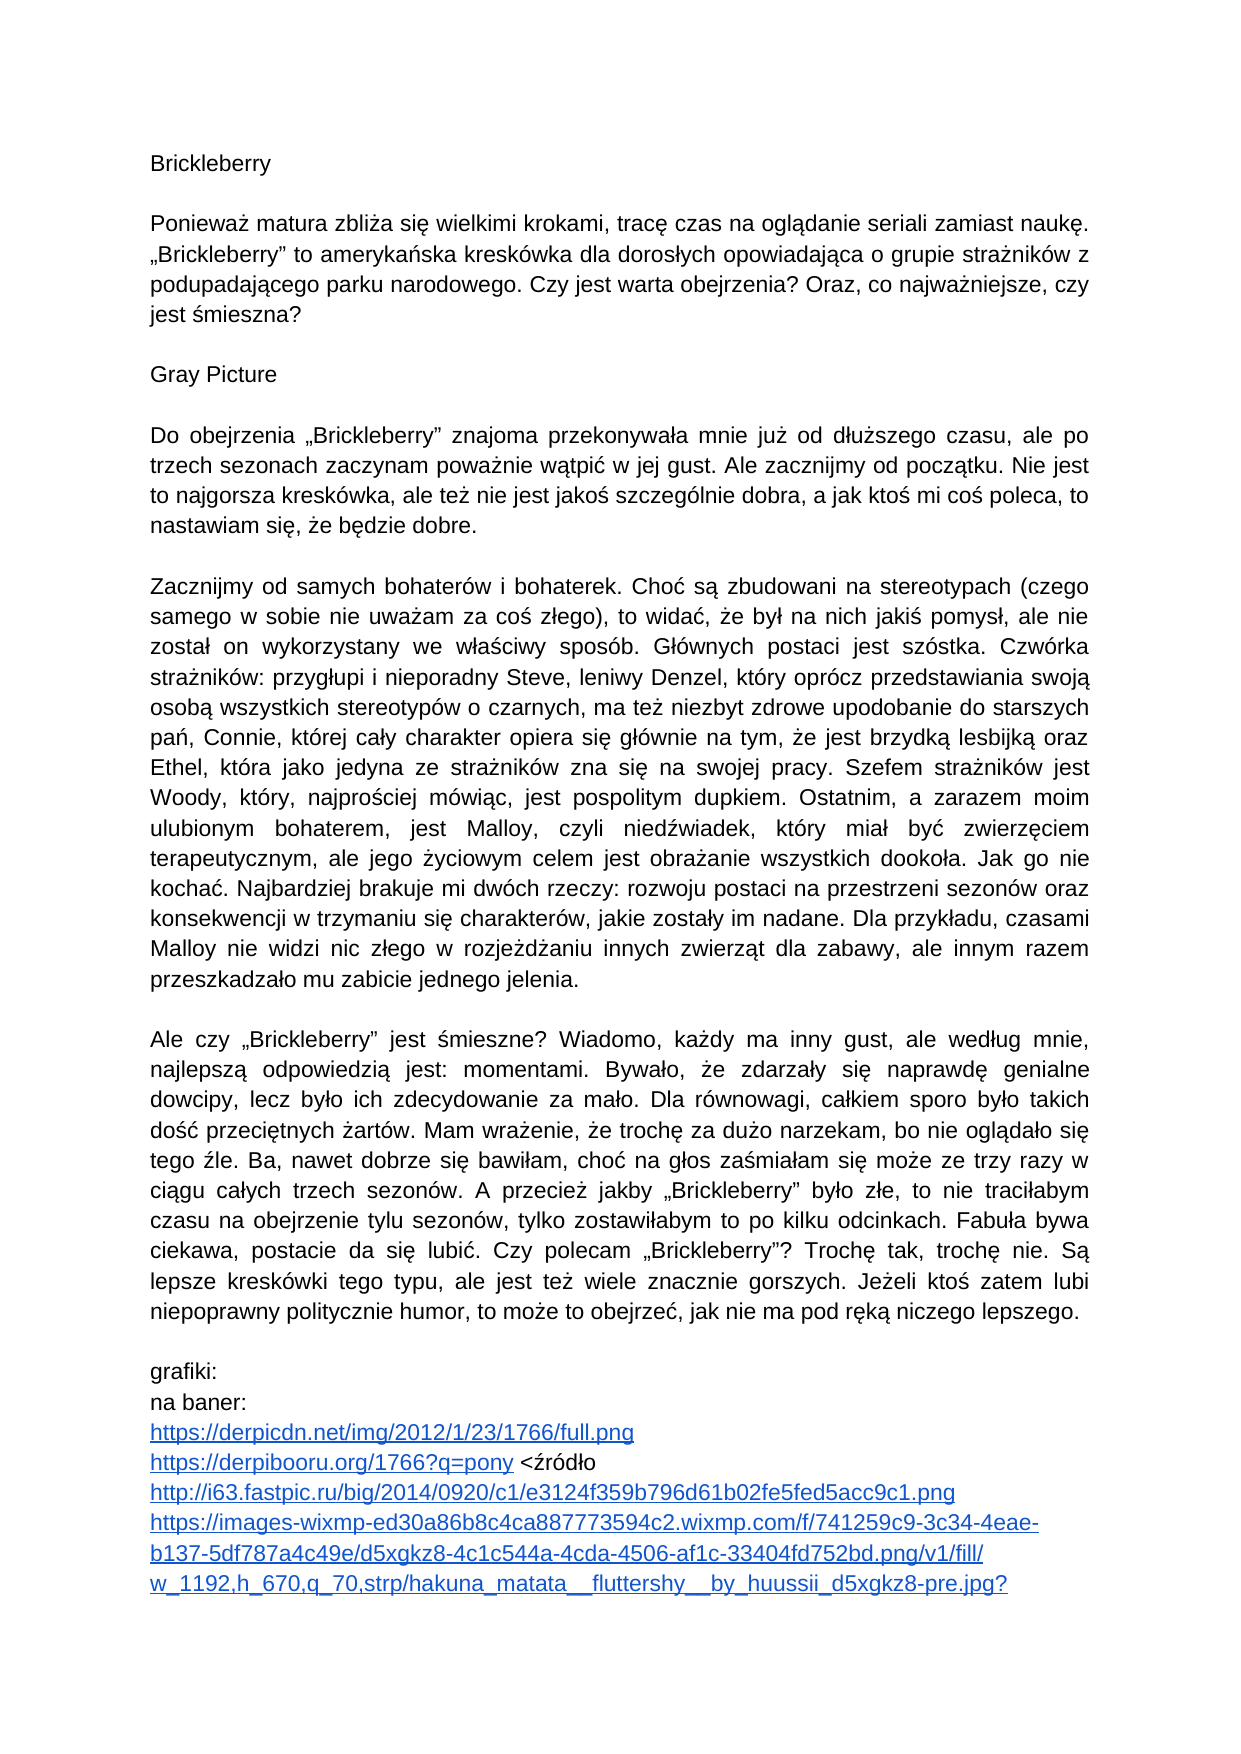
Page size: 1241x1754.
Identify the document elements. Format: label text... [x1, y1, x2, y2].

text Ponieważ matura zbliża się wielkimi krokami, tracę czas na oglądanie seriali zamiast naukę. „Brickleberry” to amerykańska kreskówka dla dorosłych opowiadająca o grupie strażników z podupadającego parku narodowego. Czy jest warta obejrzenia? Oraz, co najważniejsze, czy jest śmieszna? [150, 210, 1090, 327]
text https://derpibooru.org/1766?q=pony <źródło [150, 1449, 1090, 1475]
text https://derpicdn.net/img/2012/1/23/1766/full.png [150, 1419, 1090, 1445]
text http://i63.fastpic.ru/big/2014/0920/c1/e3124f359b796d61b02fe5fed5acc9c1.png [150, 1479, 1090, 1506]
text grafiki: [150, 1358, 1090, 1385]
text na baner: [150, 1388, 1090, 1415]
text Gray Picture [150, 361, 1090, 388]
text Brickleberry [150, 150, 1090, 176]
text Zacznijmy od samych bohaterów i bohaterek. Choć są zbudowani na stereotypach (czego samego w sobie nie uważam za coś złego), to widać, że był na nich jakiś pomysł, ale nie został on wykorzystany we właściwy sposób. Głównych postaci jest szóstka. Czwórka strażników: przygłupi i nieporadny Steve, leniwy Denzel, który oprócz przedstawiania swoją osobą wszystkich stereotypów o czarnych, ma też niezbyt zdrowe upodobanie do starszych pań, Connie, której cały charakter opiera się głównie na tym, że jest brzydką lesbijką oraz Ethel, która jako jedyna ze strażników zna się na swojej pracy. Szefem strażników jest Woody, który, najprościej mówiąc, jest pospolitym dupkiem. Ostatnim, a zarazem moim ulubionym bohaterem, jest Malloy, czyli niedźwiadek, który miał być zwierzęciem terapeutycznym, ale jego życiowym celem jest obrażanie wszystkich dookoła. Jak go nie kochać. Najbardziej brakuje mi dwóch rzeczy: rozwoju postaci na przestrzeni sezonów oraz konsekwencji w trzymaniu się charakterów, jakie zostały im nadane. Dla przykładu, czasami Malloy nie widzi nic złego w rozjeżdżaniu innych zwierząt dla zabawy, ale innym razem przeszkadzało mu zabicie jednego jelenia. [150, 573, 1090, 992]
text Ale czy „Brickleberry” jest śmieszne? Wiadomo, każdy ma inny gust, ale według mnie, najlepszą odpowiedzią jest: momentami. Bywało, że zdarzały się naprawdę genialne dowcipy, lecz było ich zdecydowanie za mało. Dla równowagi, całkiem sporo było takich dość przeciętnych żartów. Mam wrażenie, że trochę za dużo narzekam, bo nie oglądało się tego źle. Ba, nawet dobrze się bawiłam, choć na głos zaśmiałam się może ze trzy razy w ciągu całych trzech sezonów. A przecież jakby „Brickleberry” było złe, to nie traciłabym czasu na obejrzenie tylu sezonów, tylko zostawiłabym to po kilku odcinkach. Fabuła bywa ciekawa, postacie da się lubić. Czy polecam „Brickleberry”? Trochę tak, trochę nie. Są lepsze kreskówki tego typu, ale jest też wiele znacznie gorszych. Jeżeli ktoś zatem lubi niepoprawny politycznie humor, to może to obejrzeć, jak nie ma pod ręką niczego lepszego. [150, 1026, 1090, 1324]
text Do obejrzenia „Brickleberry” znajoma przekonywała mnie już od dłuższego czasu, ale po trzech sezonach zaczynam poważnie wątpić w jej gust. Ale zacznijmy od początku. Nie jest to najgorsza kreskówka, ale też nie jest jakoś szczególnie dobra, a jak ktoś mi coś poleca, to nastawiam się, że będzie dobre. [150, 422, 1090, 539]
text https://images-wixmp-ed30a86b8c4ca887773594c2.wixmp.com/f/741259c9-3c34-4eae-b137-5df787a4c49e/d5xgkz8-4c1c544a-4cda-4506-af1c-33404fd752bd.png/v1/fill/w_1192,h_670,q_70,strp/hakuna_matata__fluttershy__by_huussii_d5xgkz8-pre.jpg? [150, 1509, 1090, 1596]
